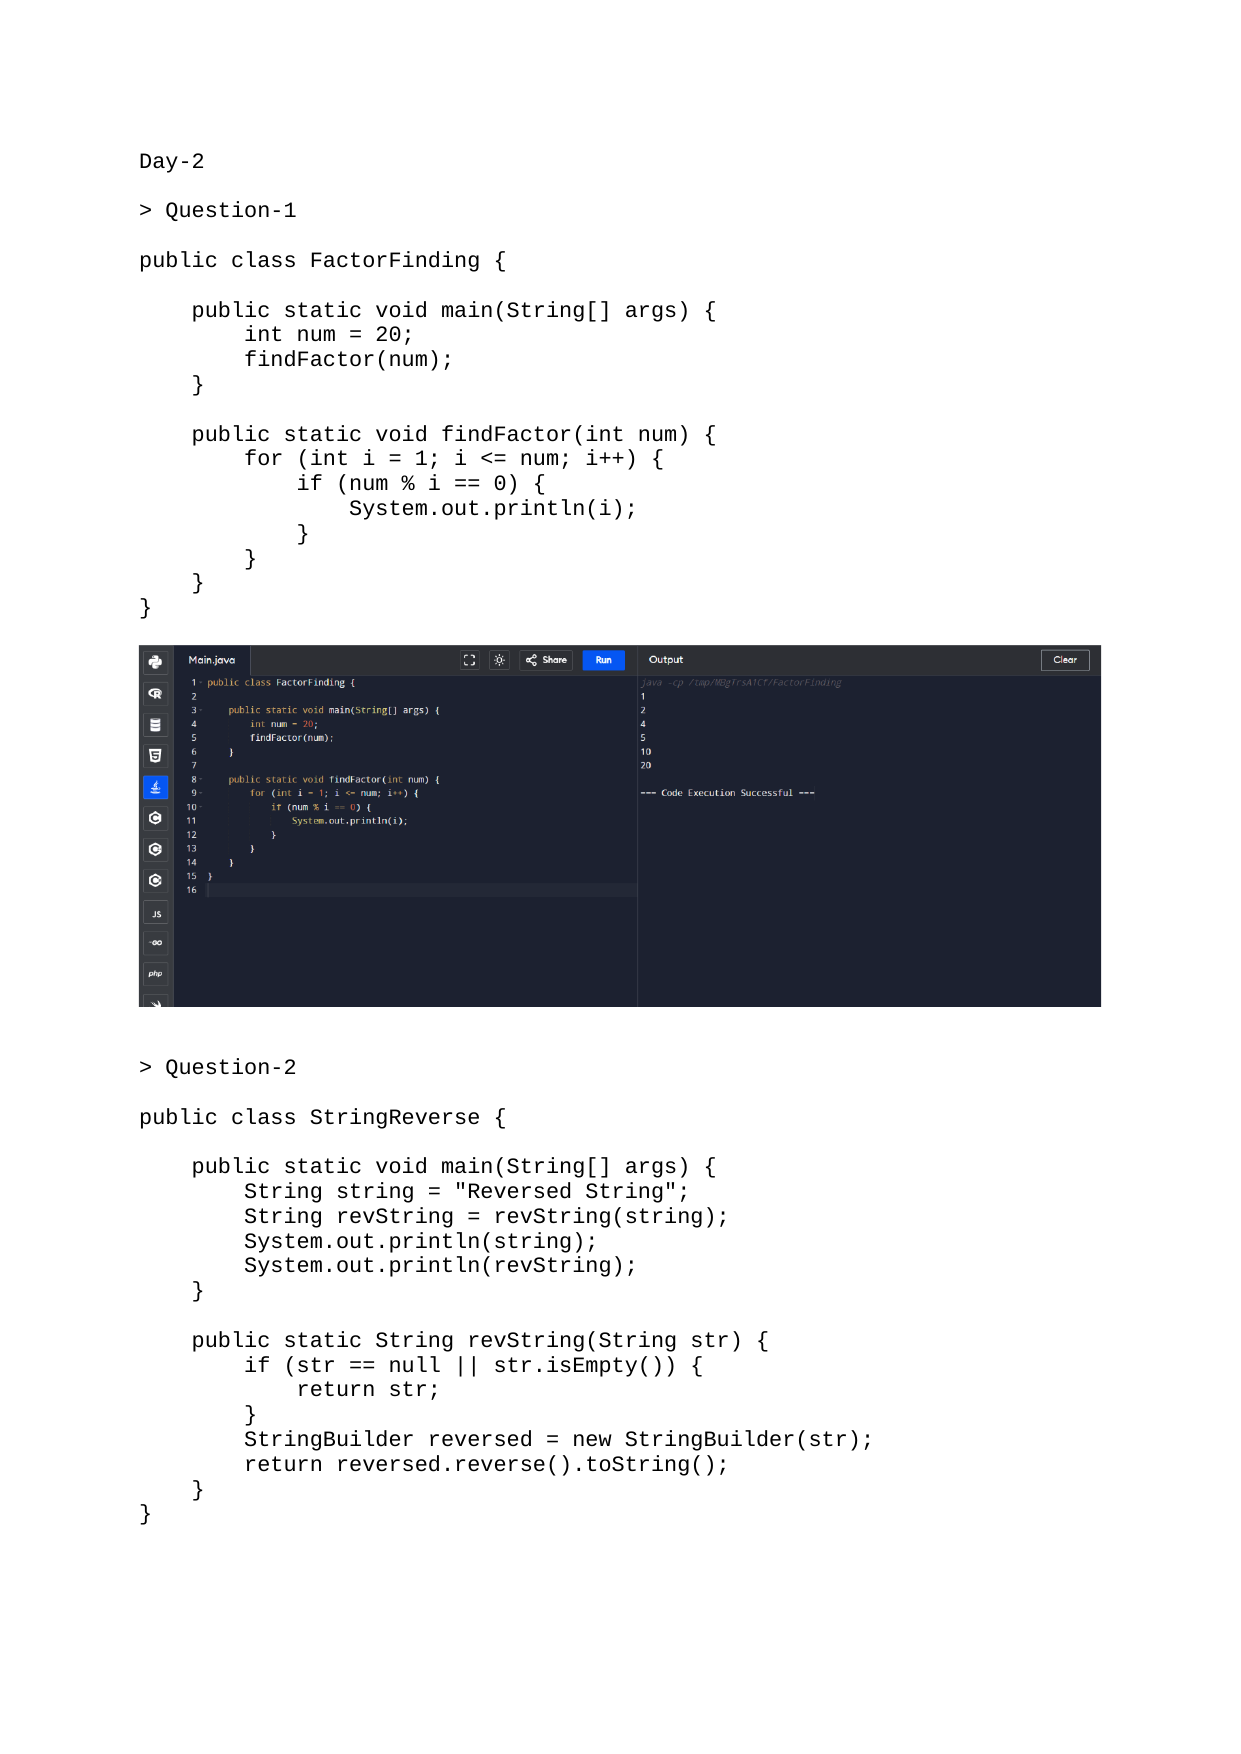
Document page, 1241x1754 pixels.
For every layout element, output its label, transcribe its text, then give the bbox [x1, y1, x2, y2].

text if (num % i == 0) { [139, 472, 1101, 497]
text } [139, 596, 1101, 621]
text } [139, 522, 1101, 547]
text public class FactorFinding { [139, 249, 1101, 274]
text public static void findFactor(int num) { [139, 423, 1101, 447]
text System.out.println(i); [139, 497, 1101, 522]
text String revString = revString(string); [139, 1205, 1101, 1230]
text public static String revString(String str) { [139, 1329, 1101, 1354]
text int num = 20; [139, 323, 1101, 348]
text Day-2 [139, 150, 1101, 175]
text public class StringReverse { [139, 1106, 1101, 1131]
text System.out.println(string); [139, 1230, 1101, 1254]
text return reversed.reverse().toString(); [139, 1453, 1101, 1478]
text } [139, 1403, 1101, 1428]
text for (int i = 1; i <= num; i++) { [139, 447, 1101, 472]
text > Question-1 [139, 199, 1101, 224]
text return str; [139, 1378, 1101, 1403]
text if (str == null || str.isEmpty()) { [139, 1354, 1101, 1378]
text System.out.println(revString); [139, 1254, 1101, 1279]
text String string = "Reversed String"; [139, 1180, 1101, 1205]
text } [139, 547, 1101, 571]
text } [139, 1478, 1101, 1502]
text > Question-2 [139, 1056, 1101, 1081]
text } [139, 373, 1101, 398]
text } [139, 571, 1101, 596]
text } [139, 1502, 1101, 1527]
text public static void main(String[] args) { [139, 1155, 1101, 1180]
text StringBuilder reversed = new StringBuilder(str); [139, 1428, 1101, 1453]
text findFactor(num); [139, 348, 1101, 373]
text } [139, 1279, 1101, 1304]
text public static void main(String[] args) { [139, 299, 1101, 323]
